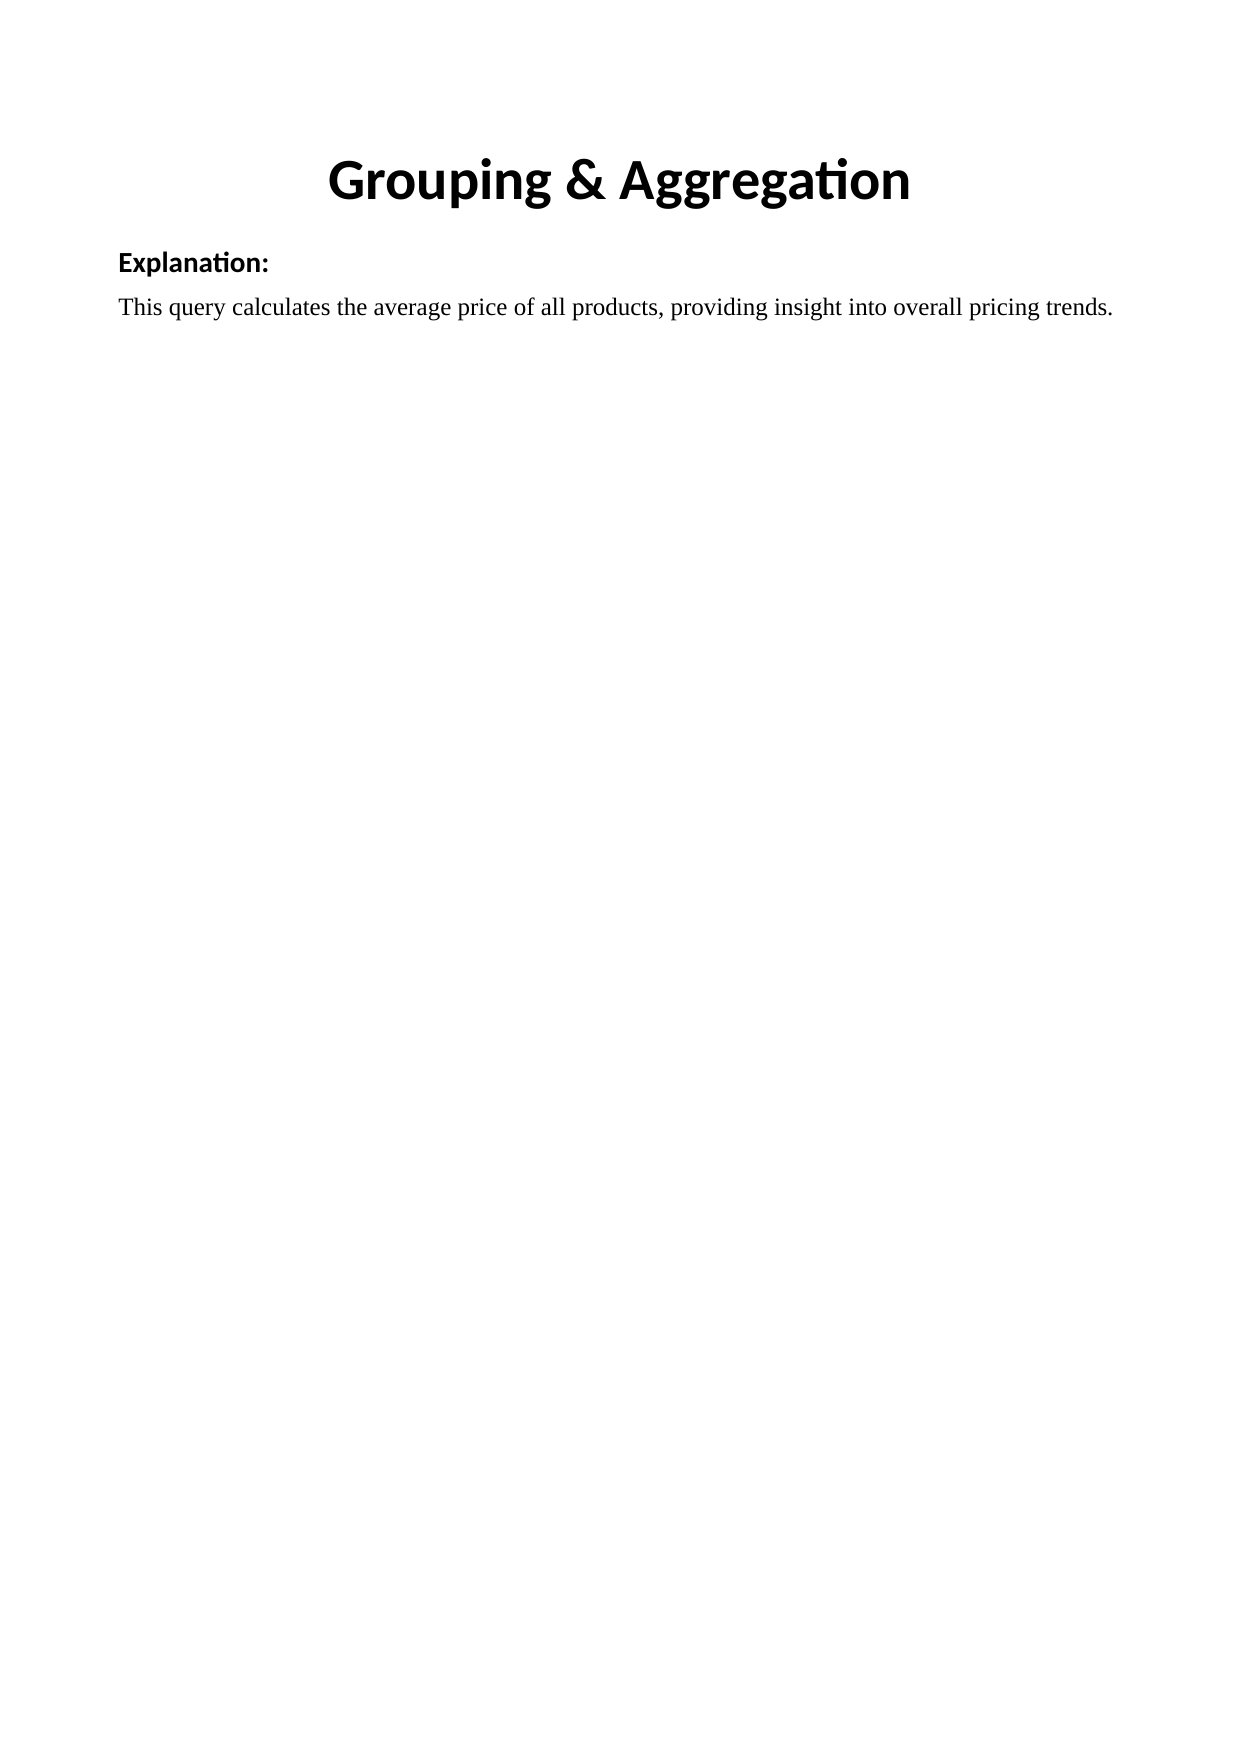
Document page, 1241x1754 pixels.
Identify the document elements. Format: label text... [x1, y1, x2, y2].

subtitle Explanation: [118, 244, 1122, 279]
text This query calculates the average price of all products, providing insight into overall pricing trends. [118, 292, 1122, 321]
